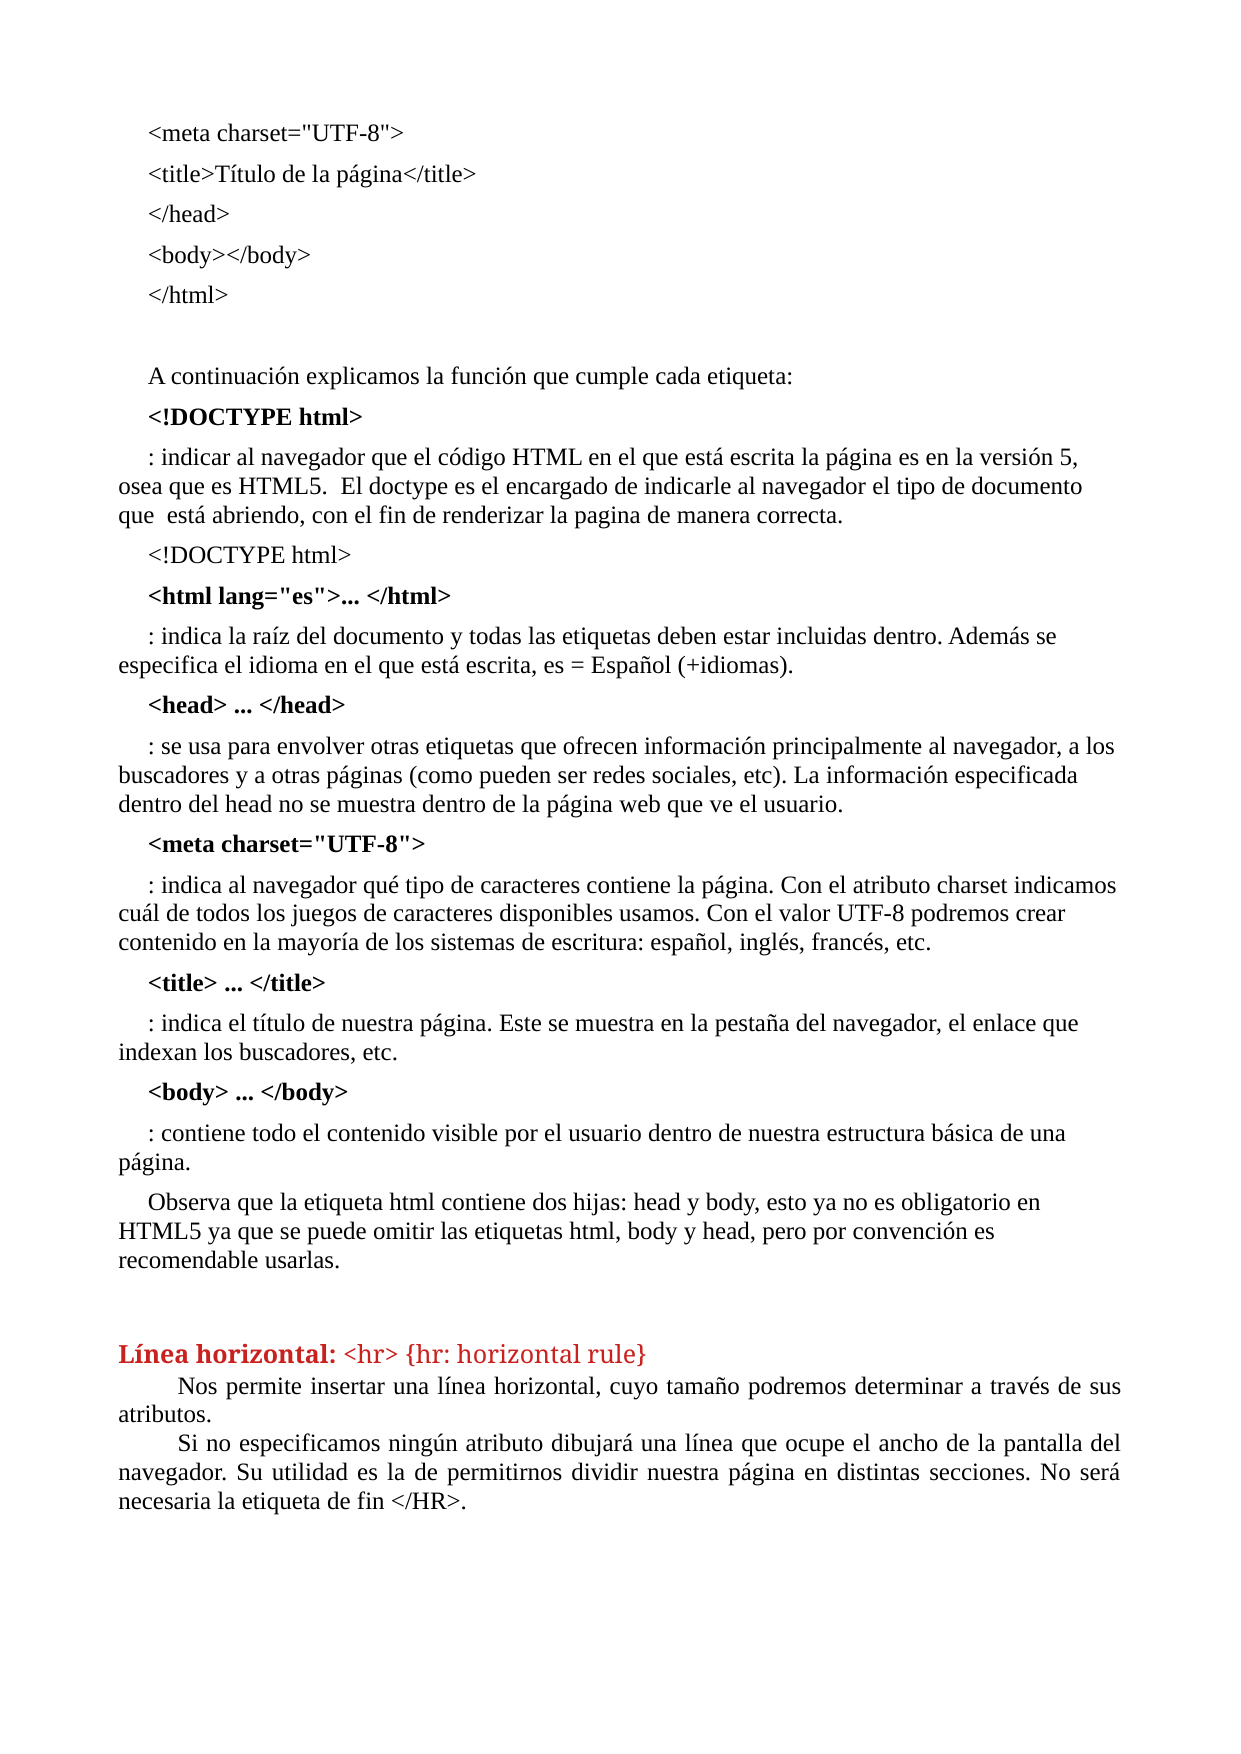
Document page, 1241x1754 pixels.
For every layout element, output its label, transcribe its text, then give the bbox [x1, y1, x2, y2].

text <body></body> [118, 240, 1122, 268]
text <!DOCTYPE html> [118, 540, 1122, 569]
text : se usa para envolver otras etiquetas que ofrecen información principalmente al navegador, a los buscadores y a otras páginas (como pueden ser redes sociales, etc). La información especificada dentro del head no se muestra dentro de la página web que ve el usuario. [118, 731, 1122, 817]
text <meta charset="UTF-8"> [118, 829, 1122, 858]
text <html lang="es">... </html> [118, 581, 1122, 609]
text Si no especificamos ningún atributo dibujará una línea que ocupe el ancho de la pantalla del navegador. Su utilidad es la de permitirnos dividir nuestra página en distintas secciones. No será necesaria la etiqueta de fin </HR>. [118, 1428, 1122, 1514]
text : indicar al navegador que el código HTML en el que está escrita la página es en la versión 5, osea que es HTML5. El doctype es el encargado de indicarle al navegador el tipo de documento que está abriendo, con el fin de renderizar la pagina de manera correcta. [118, 442, 1122, 528]
text <head> ... </head> [118, 691, 1122, 719]
text : indica la raíz del documento y todas las etiquetas deben estar incluidas dentro. Además se especifica el idioma en el que está escrita, es = Español (+idiomas). [118, 621, 1122, 679]
text <body> ... </body> [118, 1077, 1122, 1106]
text Línea horizontal: <hr> {hr: horizontal rule} [118, 1337, 1122, 1371]
text <meta charset="UTF-8"> [118, 118, 1122, 147]
text </head> [118, 199, 1122, 228]
text <title> ... </title> [118, 968, 1122, 996]
text A continuación explicamos la función que cumple cada etiqueta: [118, 361, 1122, 390]
text <!DOCTYPE html> [118, 402, 1122, 431]
text : indica el título de nuestra página. Este se muestra en la pestaña del navegador, el enlace que indexan los buscadores, etc. [118, 1008, 1122, 1066]
text : indica al navegador qué tipo de caracteres contiene la página. Con el atributo charset indicamos cuál de todos los juegos de caracteres disponibles usamos. Con el valor UTF-8 podremos crear contenido en la mayoría de los sistemas de escritura: español, inglés, francés, etc. [118, 870, 1122, 956]
text Nos permite insertar una línea horizontal, cuyo tamaño podremos determinar a través de sus atributos. [118, 1371, 1122, 1428]
text : contiene todo el contenido visible por el usuario dentro de nuestra estructura básica de una página. [118, 1118, 1122, 1176]
text </html> [118, 280, 1122, 309]
text <title>Título de la página</title> [118, 159, 1122, 187]
text Observa que la etiqueta html contiene dos hijas: head y body, esto ya no es obligatorio en HTML5 ya que se puede omitir las etiquetas html, body y head, pero por convención es recomendable usarlas. [118, 1187, 1122, 1273]
